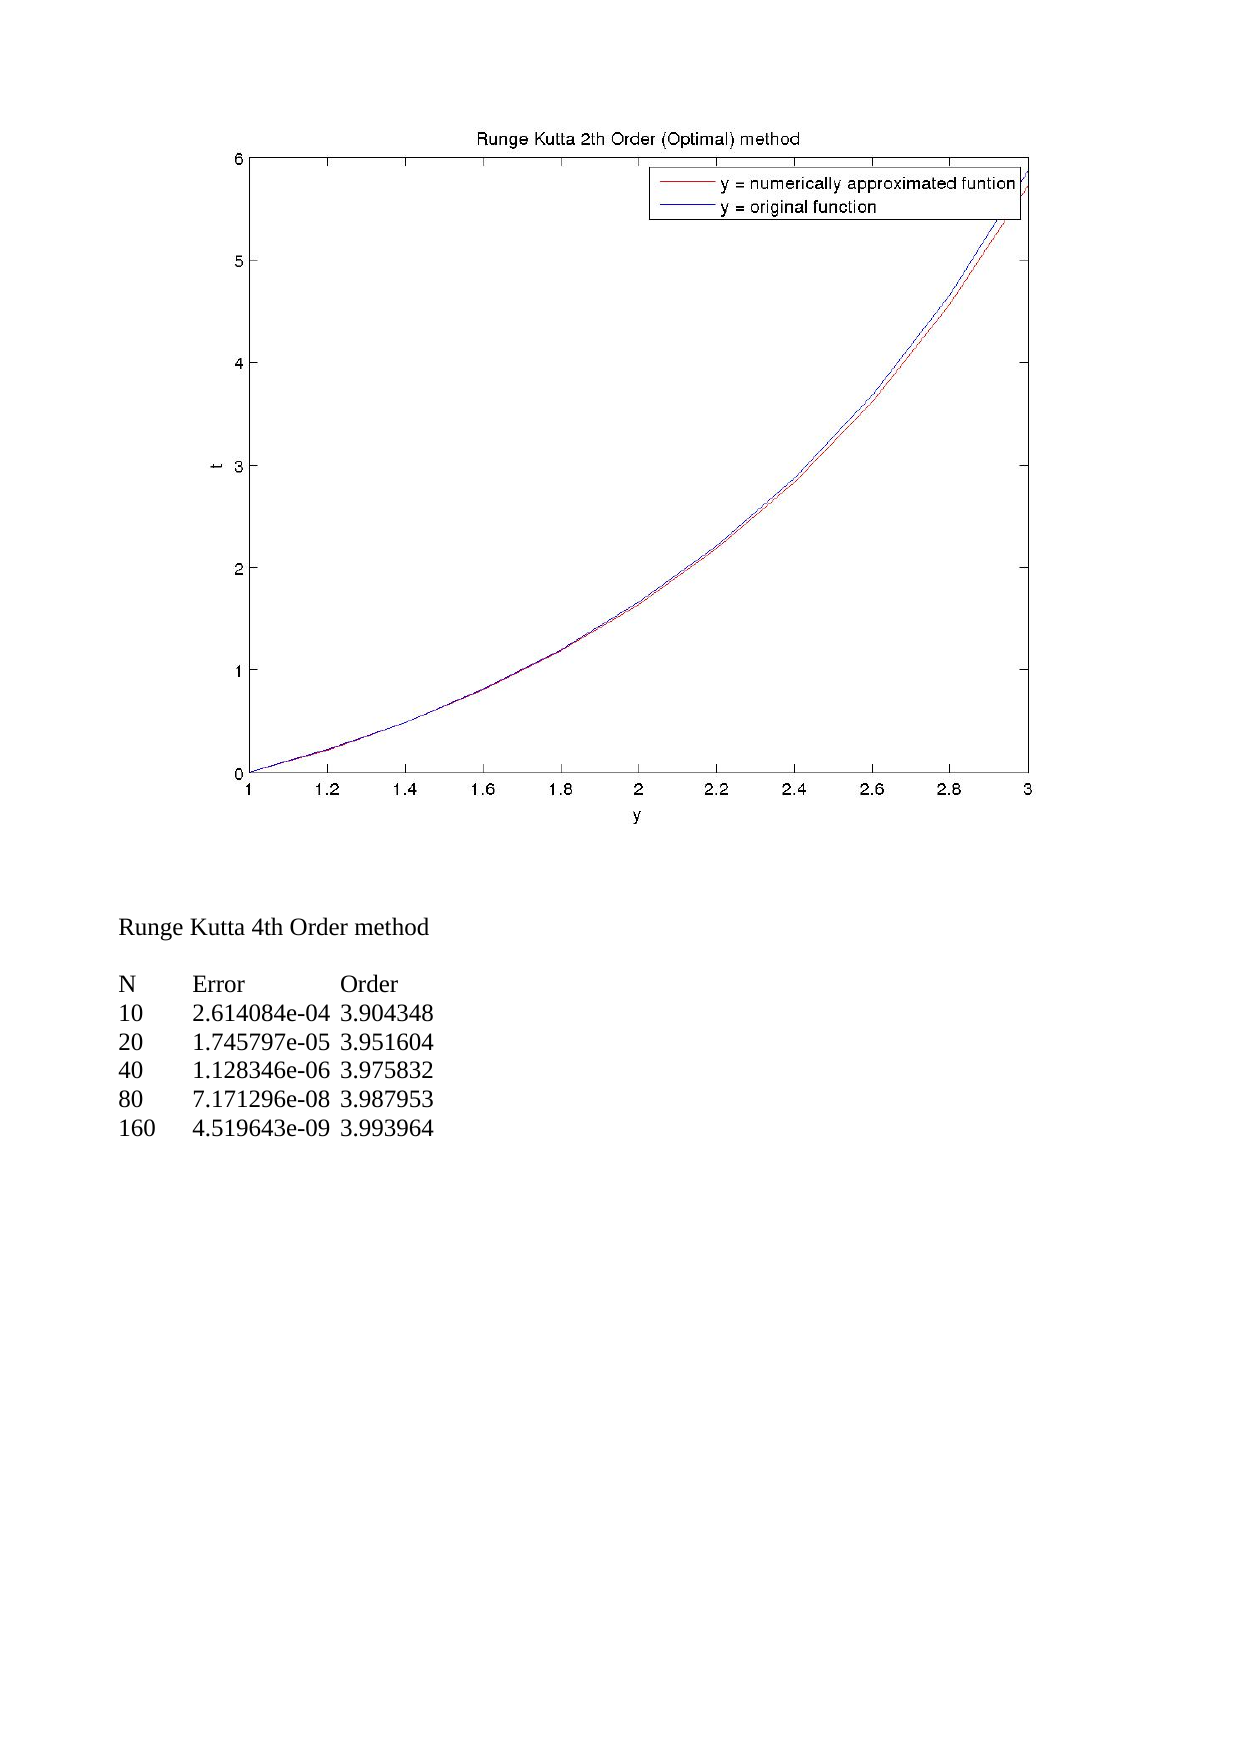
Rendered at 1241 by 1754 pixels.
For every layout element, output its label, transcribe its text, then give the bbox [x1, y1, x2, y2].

text 160 4.519643e-09 3.993964 [118, 1113, 1122, 1142]
text Runge Kutta 4th Order method [118, 912, 1122, 940]
text 40 1.128346e-06 3.975832 [118, 1055, 1122, 1084]
text N Error Order [118, 969, 1122, 998]
text 20 1.745797e-05 3.951604 [118, 1027, 1122, 1055]
text 10 2.614084e-04 3.904348 [118, 998, 1122, 1027]
picture [118, 100, 1123, 855]
text 80 7.171296e-08 3.987953 [118, 1084, 1122, 1113]
